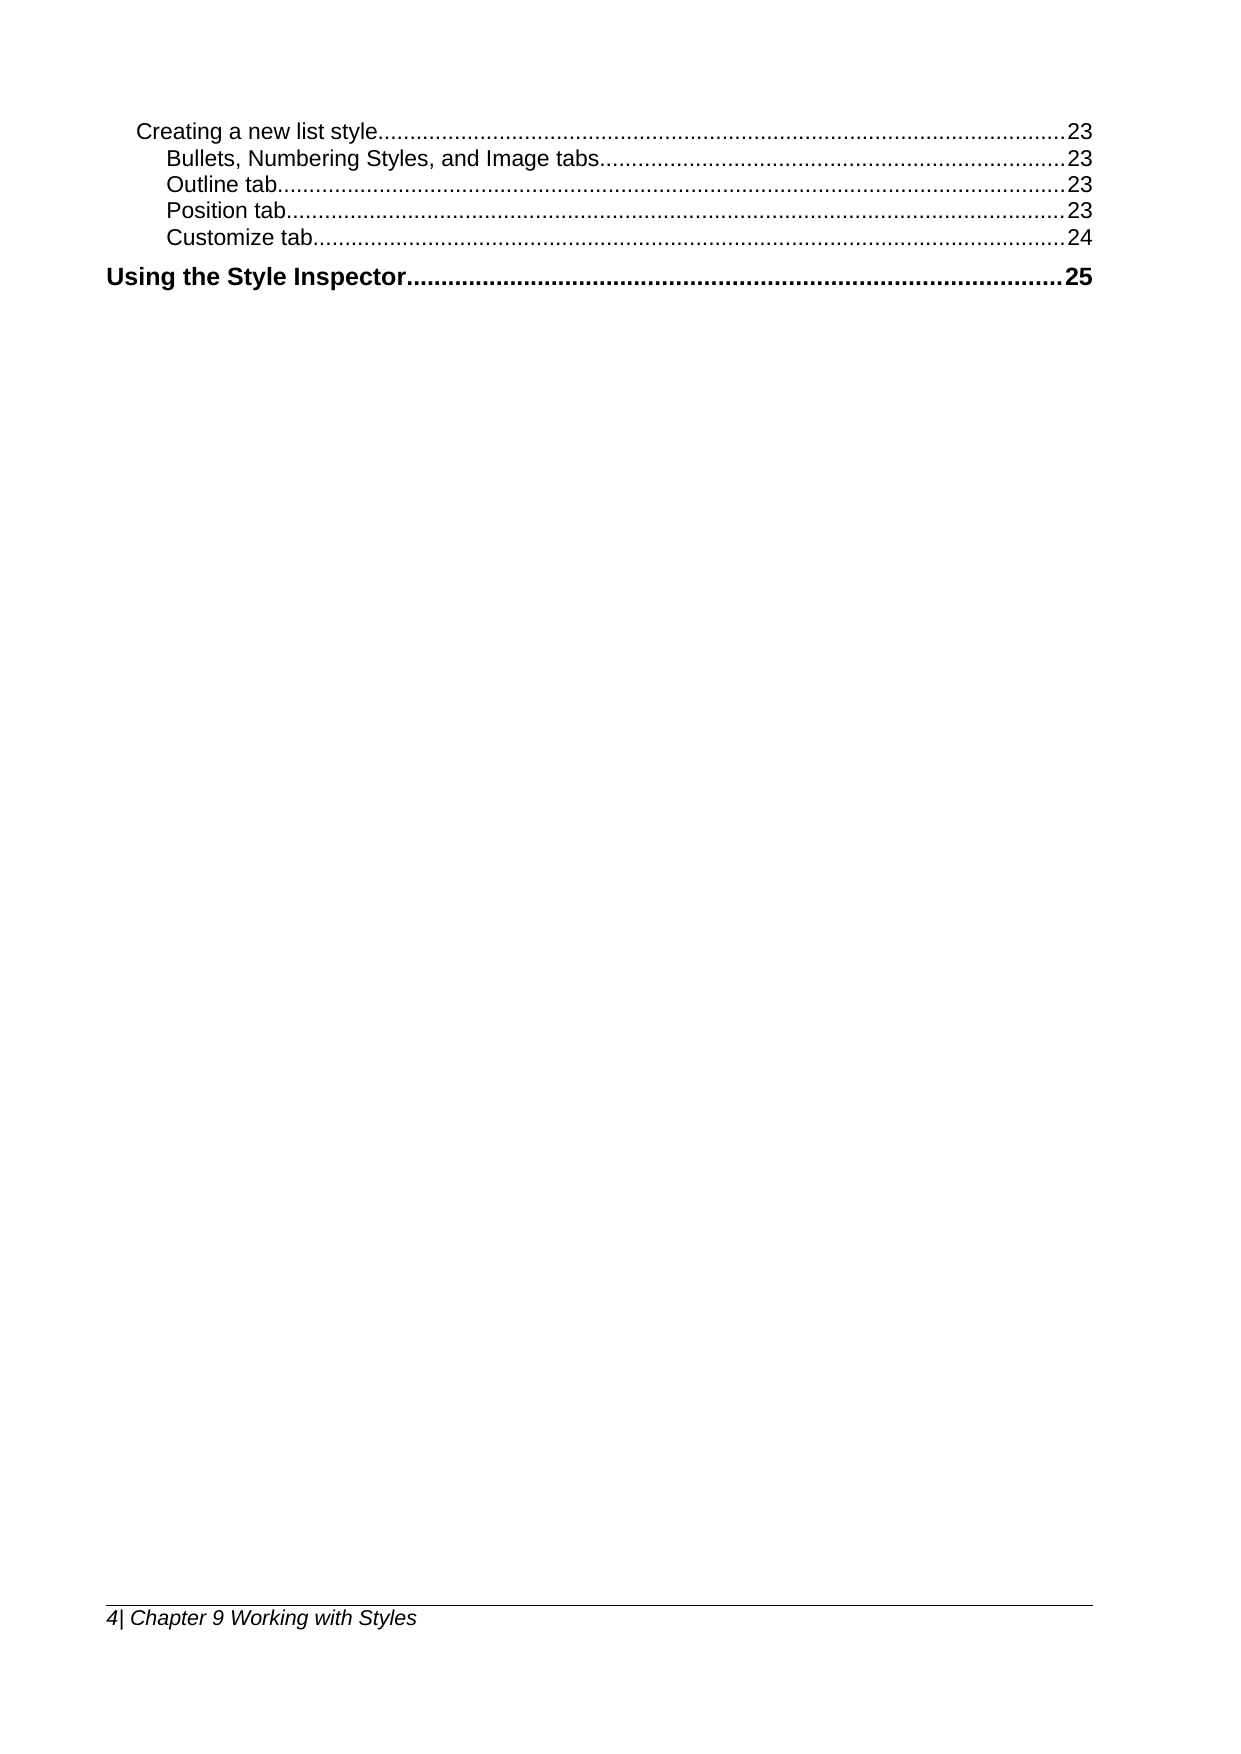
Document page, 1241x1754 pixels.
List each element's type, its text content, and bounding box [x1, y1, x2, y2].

text Using the Style Inspector 25 [106, 262, 1093, 291]
text Customize tab 24 [166, 223, 1093, 250]
text Creating a new list style 23 [136, 118, 1093, 144]
text Outline tab 23 [166, 171, 1093, 197]
text Bullets, Numbering Styles, and Image tabs 23 [166, 144, 1093, 171]
text Position tab 23 [166, 197, 1093, 223]
